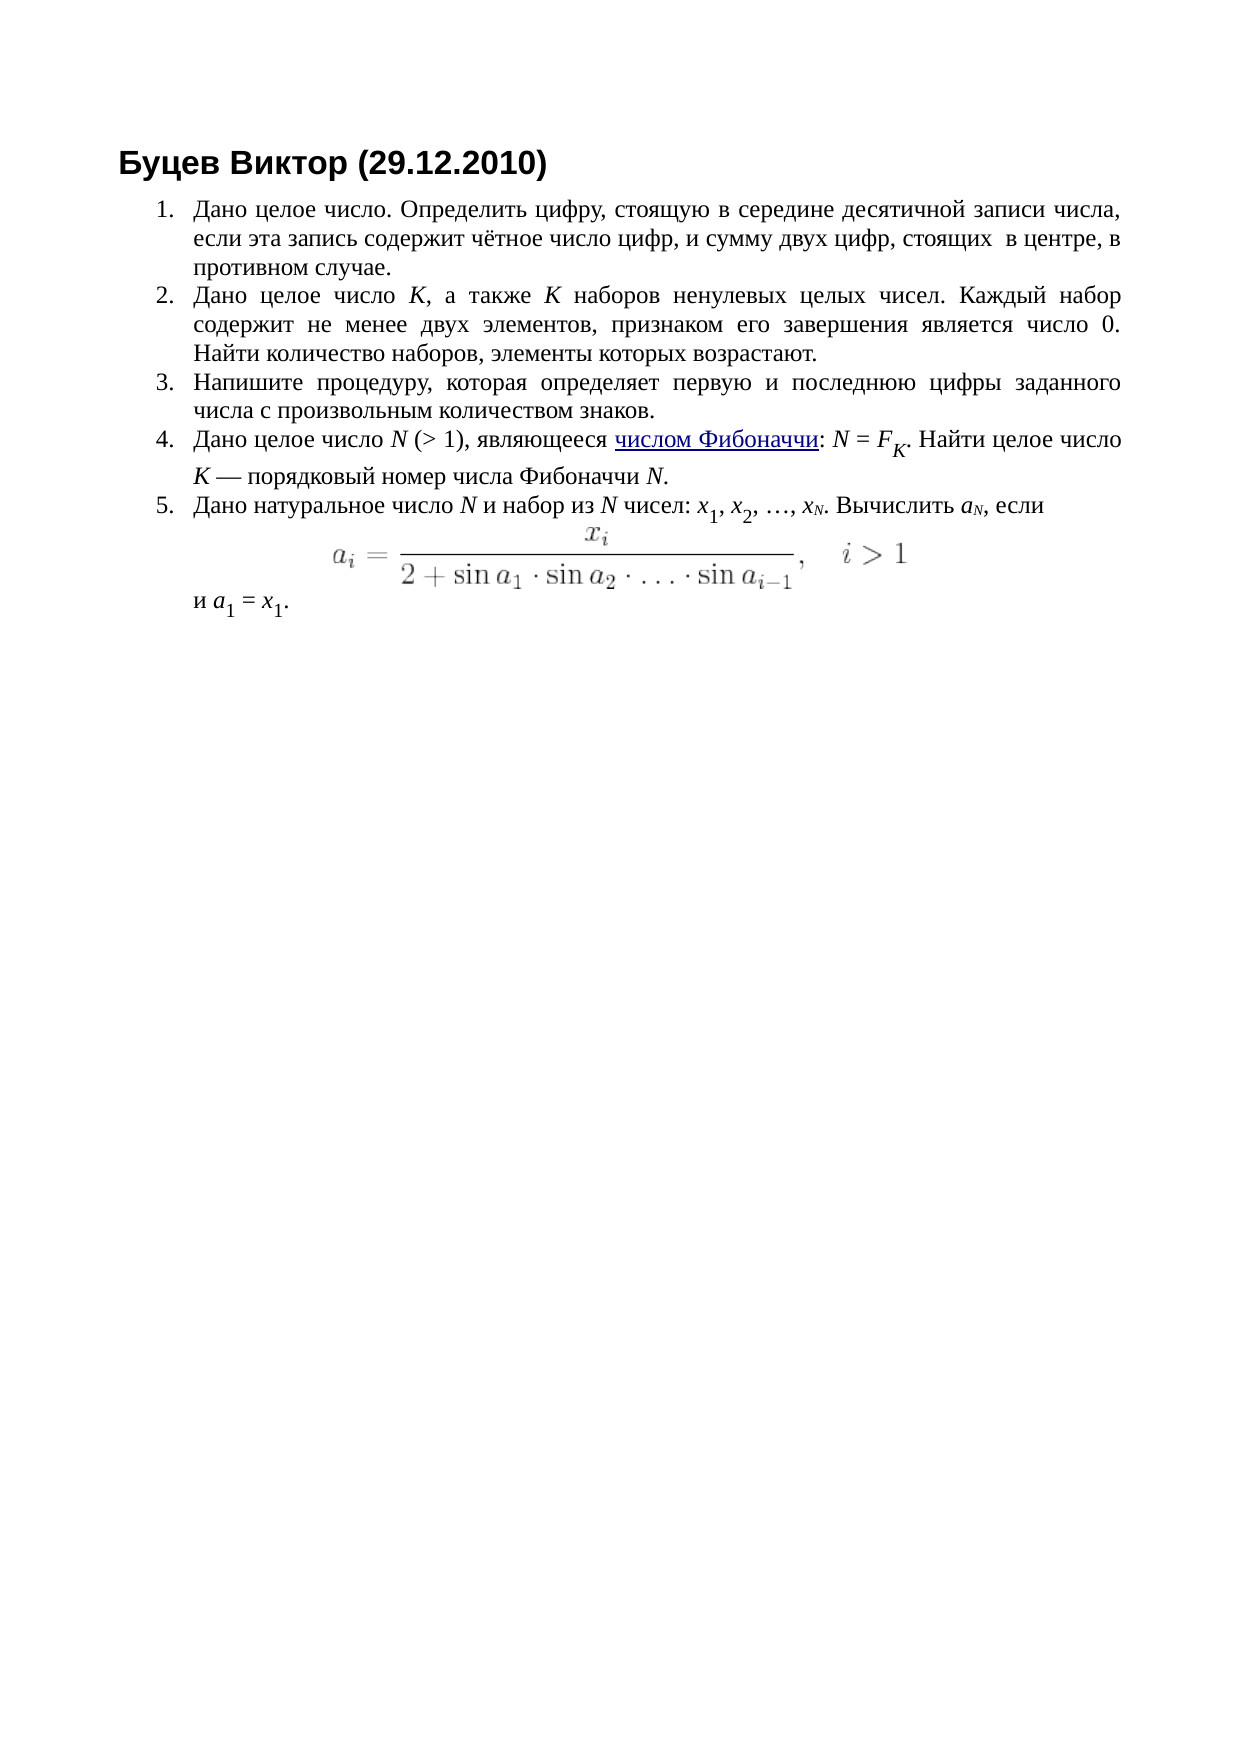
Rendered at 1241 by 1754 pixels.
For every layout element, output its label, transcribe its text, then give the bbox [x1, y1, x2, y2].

list Дано целое число K, а также K наборов ненулевых целых чисел. Каждый набор содержит не менее двух элементов, признаком его завершения является число 0. Найти количество наборов, элементы которых возрастают. [156, 281, 1122, 367]
picture [333, 527, 907, 589]
list и a1 = x1. [156, 585, 1122, 622]
list Дано целое число N (> 1), являющееся числом Фибоначчи: N = FK. Найти целое число K — порядковый номер числа Фибоначчи N. [156, 424, 1122, 490]
list Напишите процедуру, которая определяет первую и последнюю цифры заданного числа с произвольным количеством знаков. [156, 367, 1122, 424]
list Дано натуральное число N и набор из N чисел: x1, x2, …, xN. Вычислить aN, если [156, 490, 1122, 527]
list Дано целое число. Определить цифру, стоящую в середине десятичной записи числа, если эта запись содержит чётное число цифр, и сумму двух цифр, стоящих в центре, в противном случае. [156, 194, 1122, 281]
subtitle Буцев Виктор (29.12.2010) [118, 143, 1122, 182]
